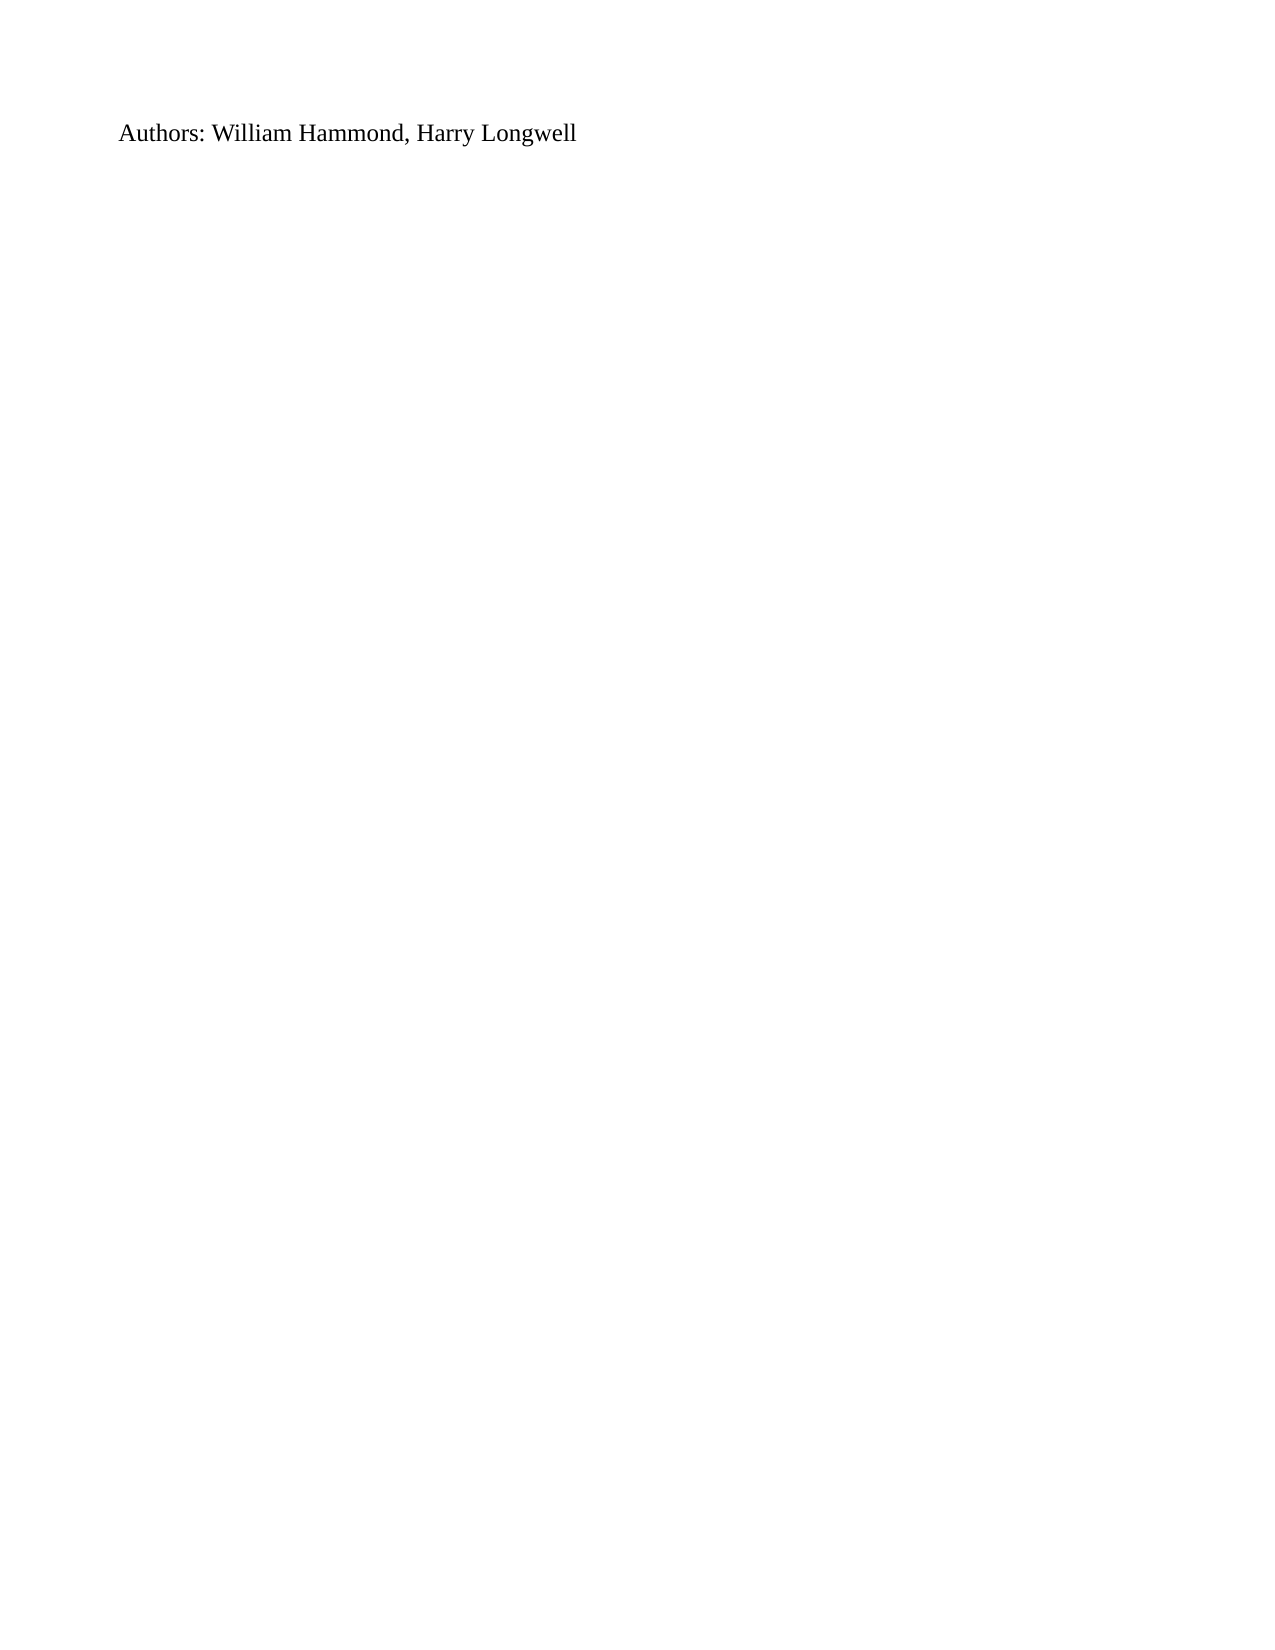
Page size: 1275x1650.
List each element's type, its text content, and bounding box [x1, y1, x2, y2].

text Authors: William Hammond, Harry Longwell [118, 118, 1157, 147]
